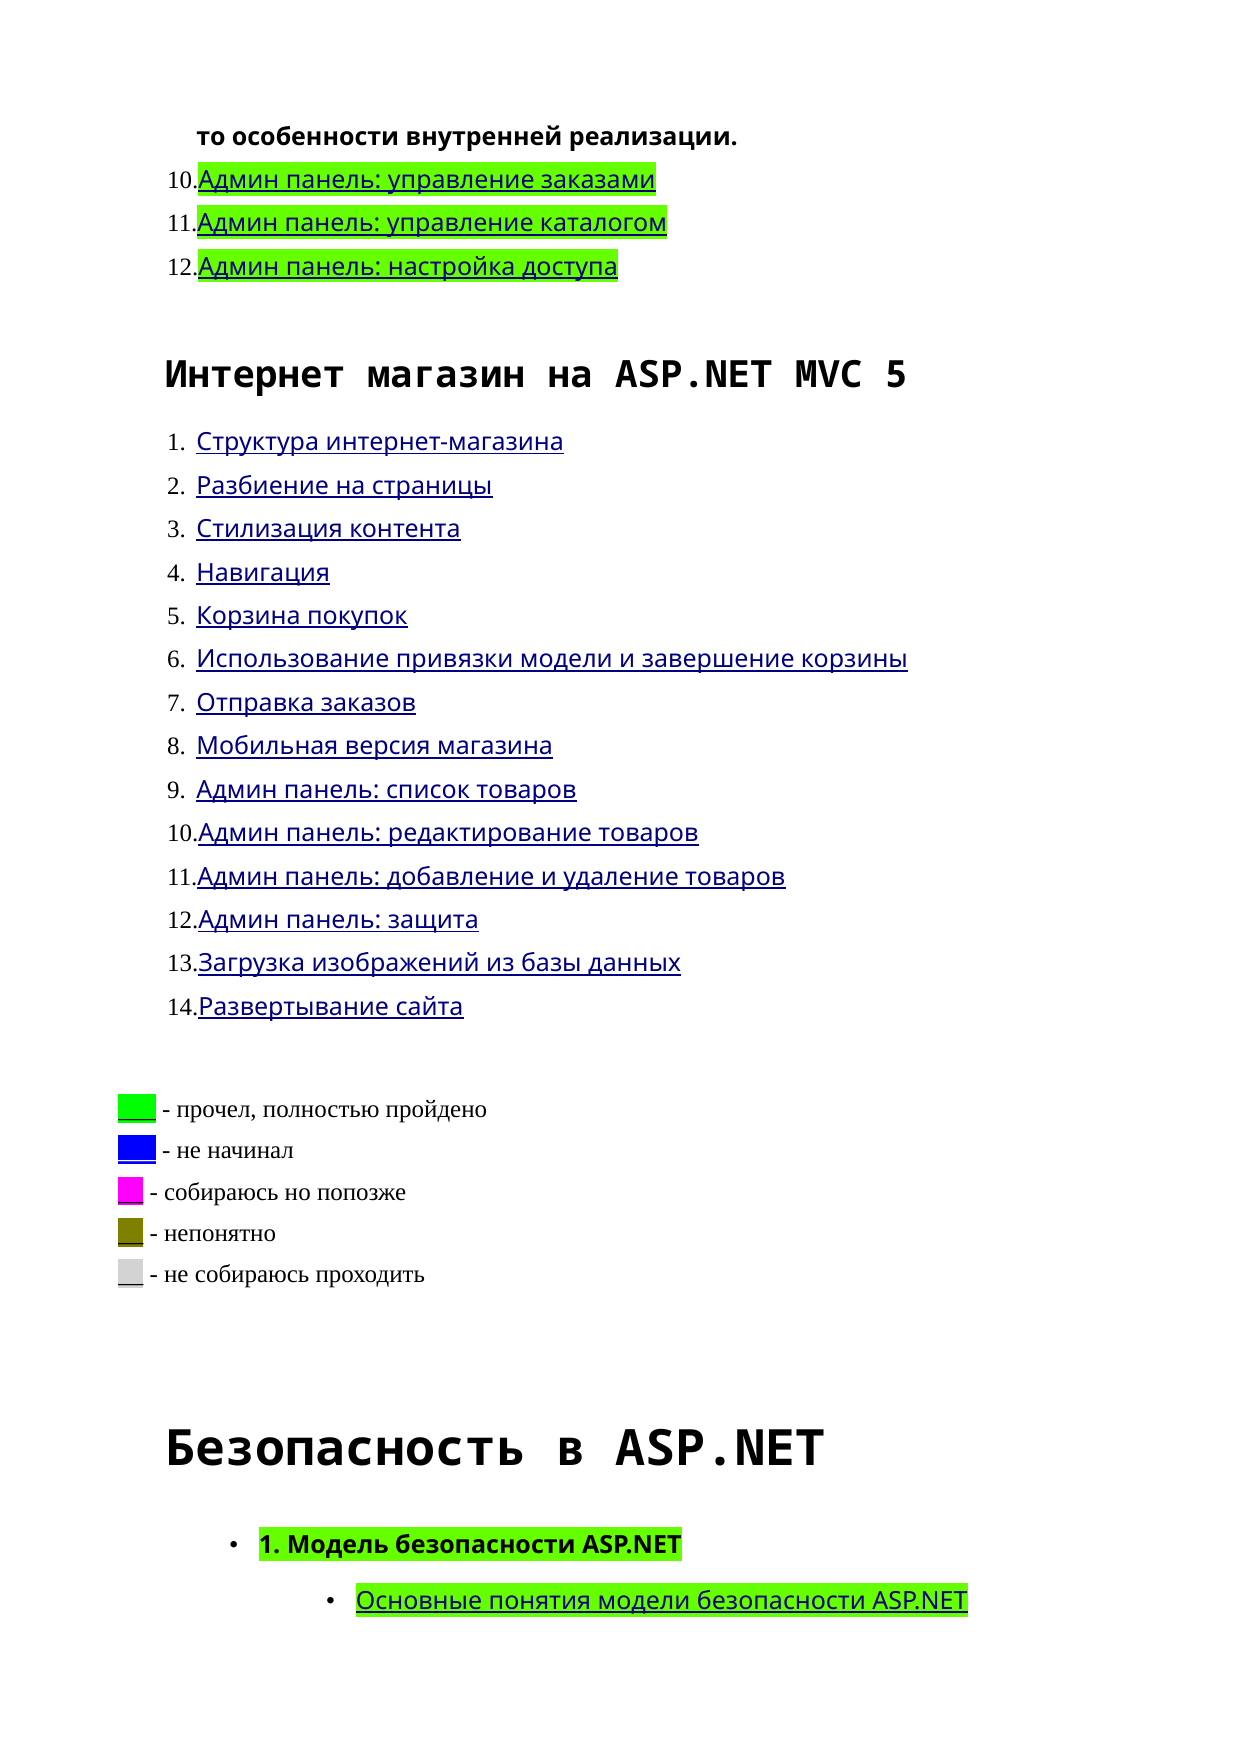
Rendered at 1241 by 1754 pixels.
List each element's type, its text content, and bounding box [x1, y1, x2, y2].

list Основные понятия модели безопасности ASP.NET [326, 1583, 1122, 1617]
list Админ панель: добавление и удаление товаров [167, 858, 1122, 892]
list Админ панель: редактирование товаров [167, 815, 1122, 849]
list Админ панель: управление заказами [167, 162, 1122, 196]
list Админ панель: список товаров [167, 771, 1122, 805]
list Админ панель: настройка доступа [167, 248, 1122, 282]
list Стилизация контента [167, 511, 1122, 545]
list Админ панель: защита [167, 902, 1122, 936]
list то особенности внутренней реализации. [167, 118, 1122, 152]
list Структура интернет-магазина [167, 424, 1122, 458]
list Использование привязки модели и завершение корзины [167, 641, 1122, 675]
list Админ панель: управление каталогом [167, 205, 1122, 239]
list Загрузка изображений из базы данных [167, 945, 1122, 979]
list Навигация [167, 554, 1122, 588]
subtitle 1. Модель безопасности ASP.NET [229, 1527, 1100, 1561]
list Отправка заказов [167, 684, 1122, 718]
list Корзина покупок [167, 598, 1122, 632]
text ___ - не начинал [118, 1135, 1122, 1164]
text __ - собираюсь но попозже [118, 1177, 1122, 1205]
list Мобильная версия магазина [167, 728, 1122, 762]
text __ - не собираюсь проходить [118, 1259, 1122, 1288]
text ___ - прочел, полностью пройдено [118, 1094, 1122, 1123]
list Развертывание сайта [167, 988, 1122, 1023]
text __ - непонятно [118, 1218, 1122, 1247]
list Разбиение на страницы [167, 467, 1122, 501]
subtitle Безопасность в ASP.NET [165, 1412, 1075, 1480]
subtitle Интернет магазин на ASP.NET MVC 5 [165, 348, 1075, 399]
